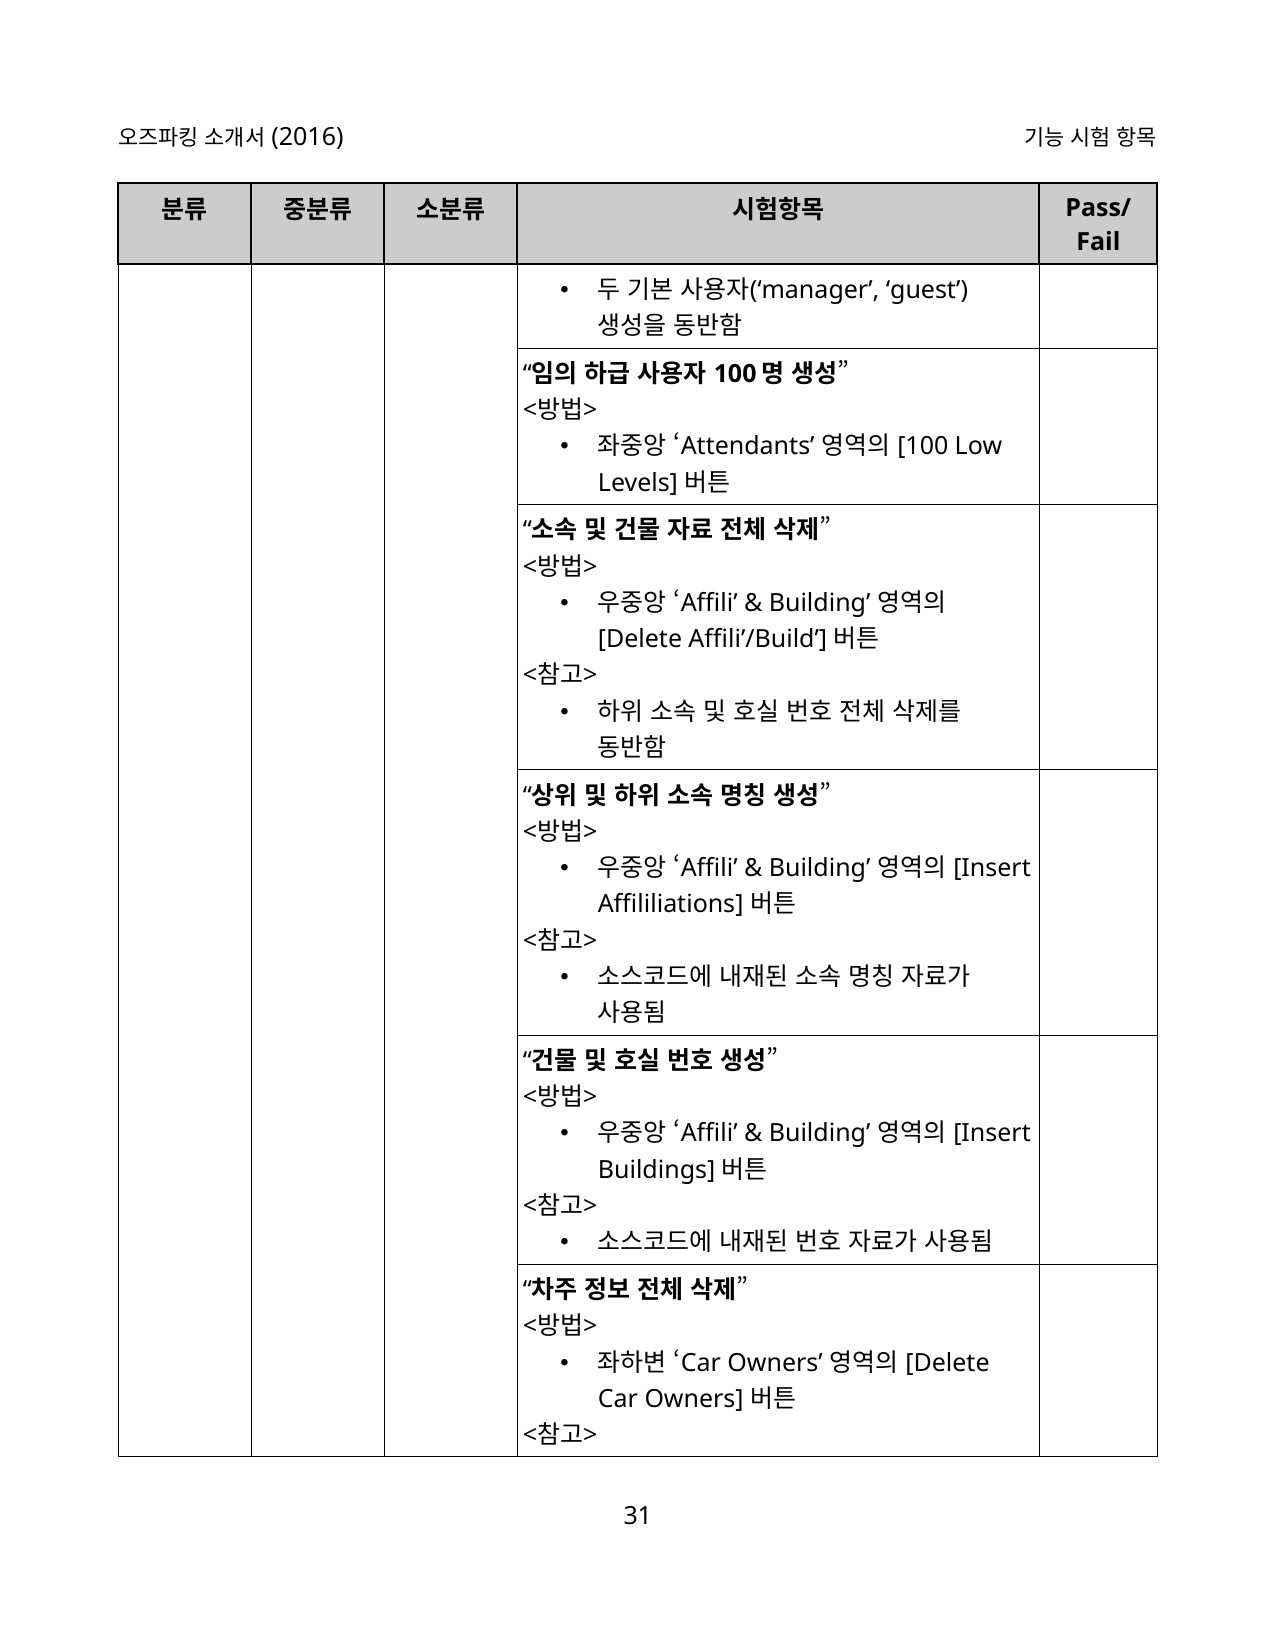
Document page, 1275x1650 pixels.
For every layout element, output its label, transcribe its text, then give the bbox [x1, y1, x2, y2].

table_cell [1040, 1265, 1157, 1456]
table_cell “차주 정보 전체 삭제” <방법> 좌하변 ‘Car Owners’ 영역의 [Delete Car Owners] 버튼 <참고> 소유했던 차량 정보 삭제를 동반함 [518, 1265, 1039, 1456]
table_cell “임의 하급 사용자 100명 생성” <방법> 좌중앙 ‘Attendants’ 영역의 [100 Low Levels] 버튼 [518, 349, 1039, 504]
table_cell “건물 및 호실 번호 생성” <방법> 우중앙 ‘Affili’ & Building’ 영역의 [Insert Buildings] 버튼 <참고> 소스코드에 내재된 번호 자료가 사용됨 [518, 1036, 1039, 1264]
table_header Pass/Fail [1040, 184, 1156, 263]
table_cell [385, 265, 517, 1456]
table_cell [1040, 770, 1157, 1034]
table_cell [1040, 505, 1157, 769]
table_cell [252, 265, 384, 1456]
table_cell “상위 및 하위 소속 명칭 생성” <방법> 우중앙 ‘Affili’ & Building’ 영역의 [Insert Affililiations] 버튼 <참고> 소스코드에 내재된 소속 명칭 자료가 사용됨 [518, 770, 1039, 1034]
table_header 중분류 [252, 184, 383, 263]
table_cell “임의 중급 사용자 5명 생성” <방법> 좌중앙 ‘Attendants’ 영역의 [5 Middle Levels] 버튼 <참고> 두 기본 사용자(‘manager’, ‘guest’) 생성을 동반함 [518, 265, 1039, 347]
table_cell [1040, 1036, 1157, 1264]
table_header 분류 [119, 184, 250, 263]
table_cell “소속 및 건물 자료 전체 삭제” <방법> 우중앙 ‘Affili’ & Building’ 영역의 [Delete Affili’/Build’] 버튼 <참고> 하위 소속 및 호실 번호 전체 삭제를 동반함 [518, 505, 1039, 769]
table_cell [119, 265, 251, 1456]
table_header 소분류 [385, 184, 516, 263]
table_cell [1040, 265, 1157, 347]
table_header 시험항목 [518, 184, 1038, 263]
table_cell [1040, 349, 1157, 504]
